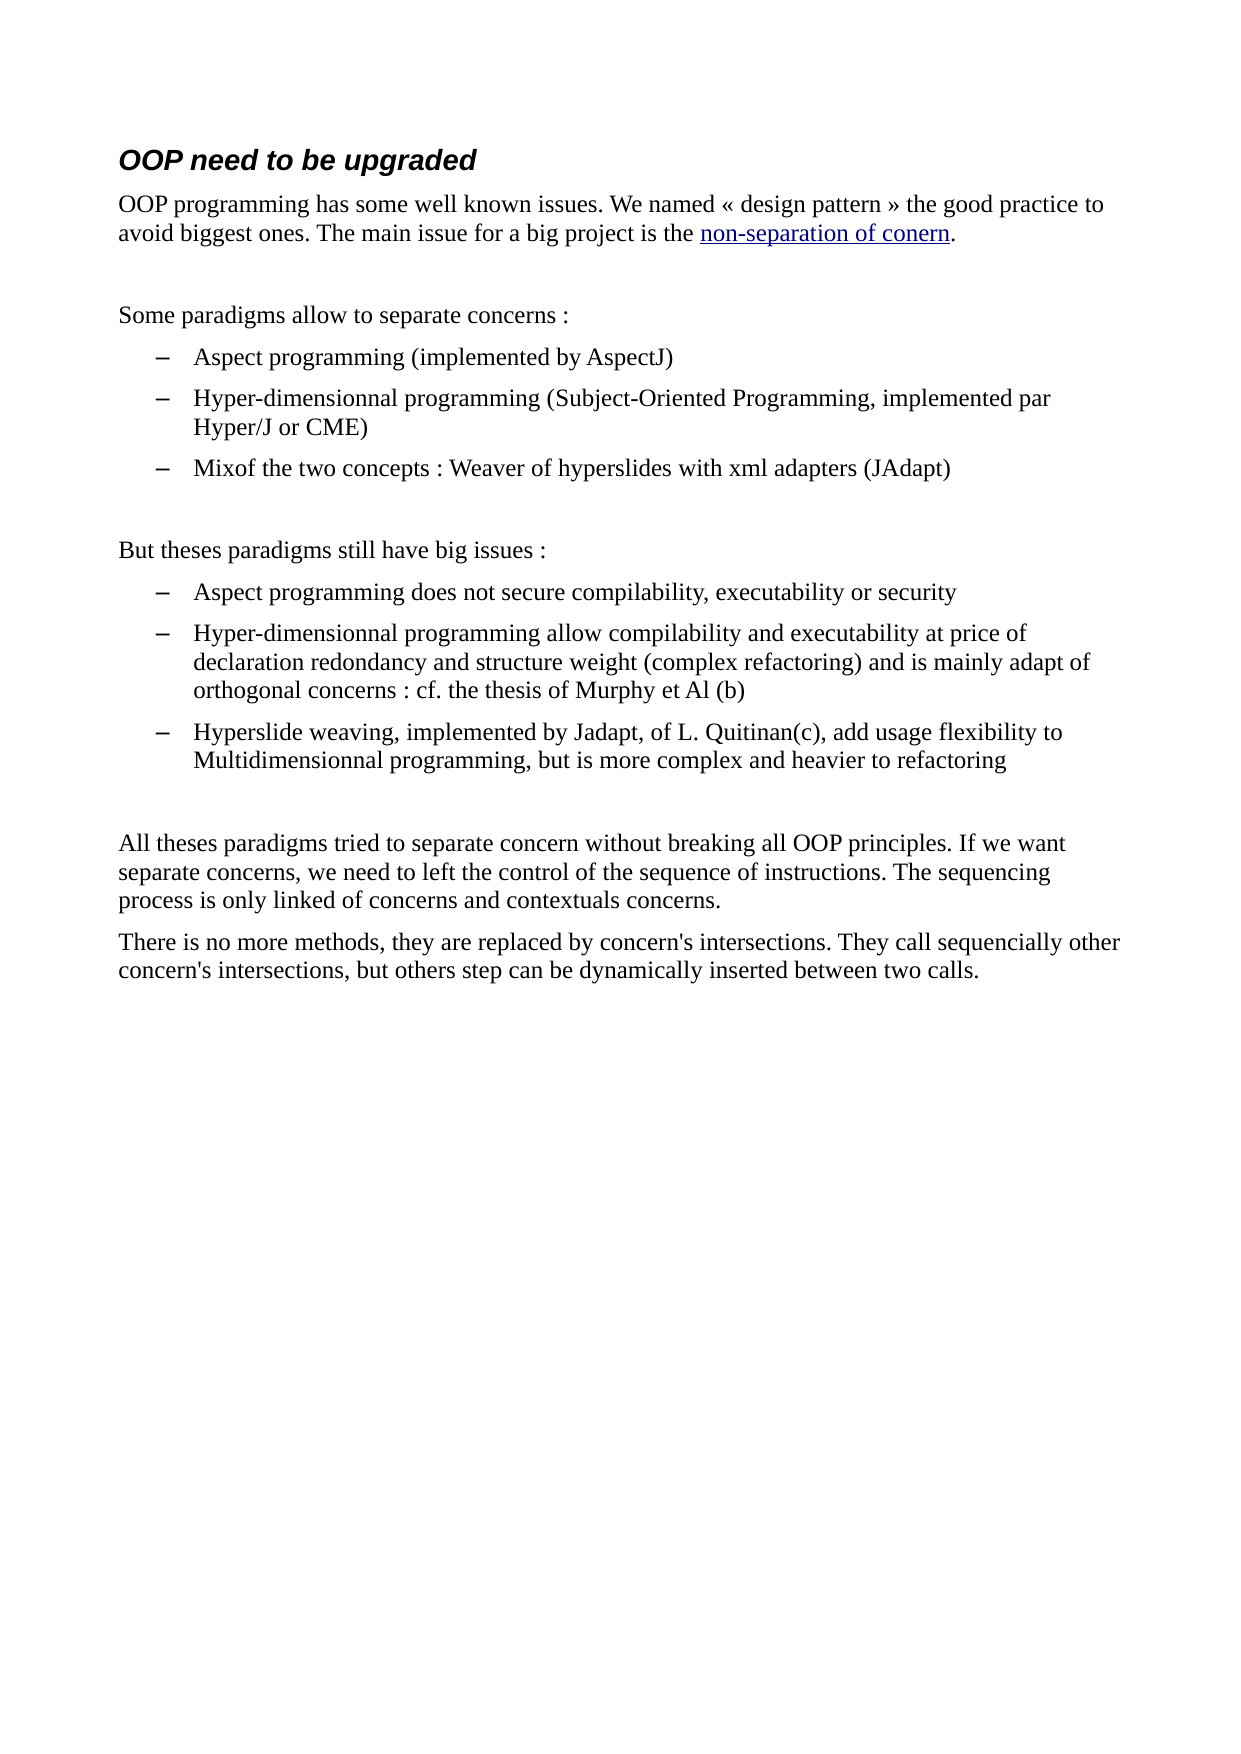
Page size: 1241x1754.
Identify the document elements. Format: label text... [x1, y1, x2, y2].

text OOP programming has some well known issues. We named « design pattern » the good practice to avoid biggest ones. The main issue for a big project is the non-separation of conern. [118, 189, 1122, 247]
text All theses paradigms tried to separate concern without breaking all OOP principles. If we want separate concerns, we need to left the control of the sequence of instructions. The sequencing process is only linked of concerns and contextuals concerns. [118, 828, 1122, 914]
list Aspect programming does not secure compilability, executability or security [156, 577, 1122, 605]
list Hyper-dimensionnal programming allow compilability and executability at price of declaration redondancy and structure weight (complex refactoring) and is mainly adapt of orthogonal concerns : cf. the thesis of Murphy et Al (b) [156, 618, 1122, 704]
list Mixof the two concepts : Weaver of hyperslides with xml adapters (JAdapt) [156, 453, 1122, 482]
text Some paradigms allow to separate concerns : [118, 300, 1122, 329]
list Aspect programming (implemented by AspectJ) [156, 342, 1122, 370]
list Hyper-dimensionnal programming (Subject-Oriented Programming, implemented par Hyper/J or CME) [156, 383, 1122, 440]
list Hyperslide weaving, implemented by Jadapt, of L. Quitinan(c), add usage flexibility to Multidimensionnal programming, but is more complex and heavier to refactoring [156, 717, 1122, 774]
text There is no more methods, they are replaced by concern's intersections. They call sequencially other concern's intersections, but others step can be dynamically inserted between two calls. [118, 927, 1122, 984]
text But theses paradigms still have big issues : [118, 535, 1122, 564]
subtitle OOP need to be upgraded [118, 143, 1122, 177]
